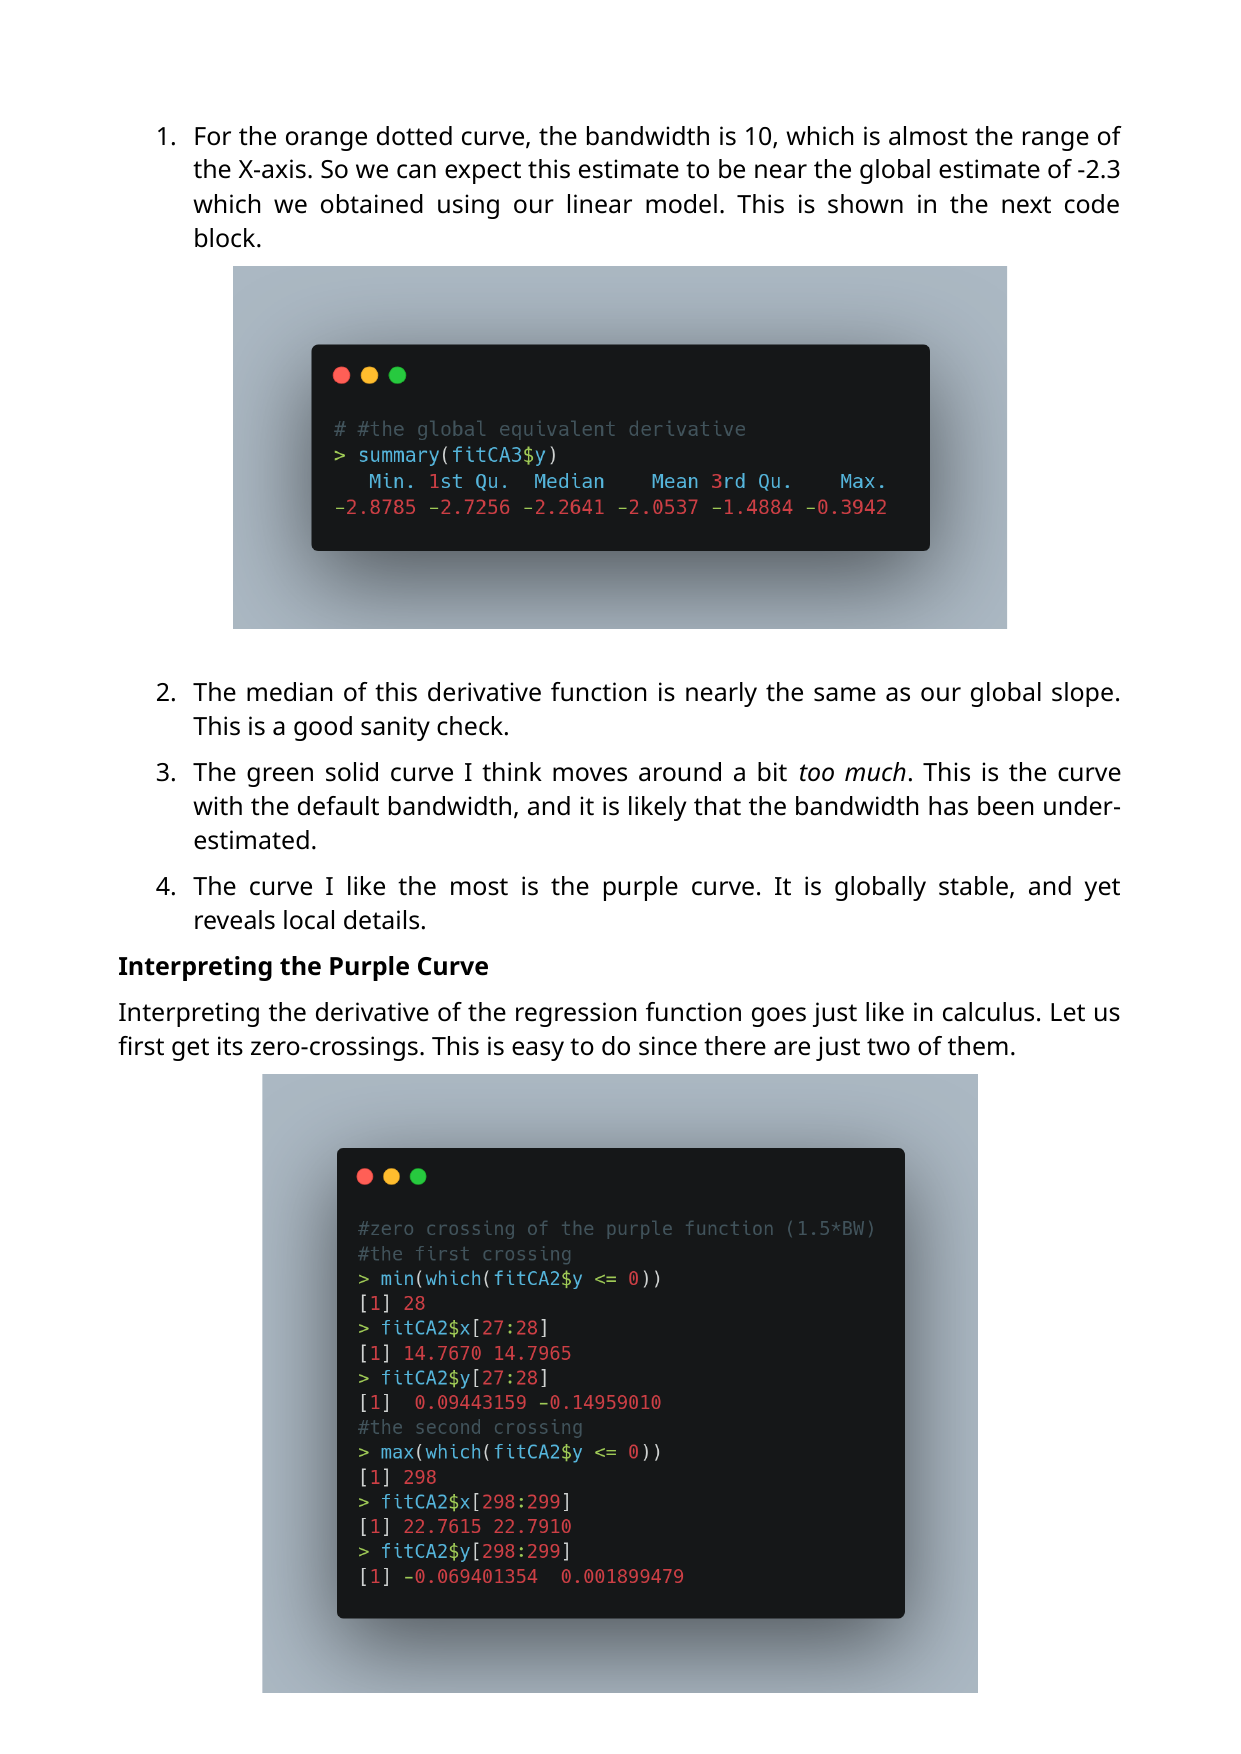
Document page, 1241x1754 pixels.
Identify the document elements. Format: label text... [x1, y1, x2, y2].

picture [233, 266, 1008, 629]
text Interpreting the Purple Curve [118, 948, 1122, 982]
list The curve I like the most is the purple curve. It is globally stable, and yet reveals local details. [156, 868, 1122, 937]
text Interpreting the derivative of the regression function goes just like in calculus. Let us first get its zero-crossings. This is easy to do since there are just two of them. [118, 994, 1122, 1062]
list The green solid curve I think moves around a bit too much. This is the curve with the default bandwidth, and it is likely that the bandwidth has been under-estimated. [156, 754, 1122, 857]
picture [262, 1074, 978, 1693]
list The median of this derivative function is nearly the same as our global slope. This is a good sanity check. [156, 674, 1122, 743]
list For the orange dotted curve, the bandwidth is 10, which is almost the range of the X-axis. So we can expect this estimate to be near the global estimate of -2.3 which we obtained using our linear model. This is shown in the next code block. [156, 118, 1122, 254]
